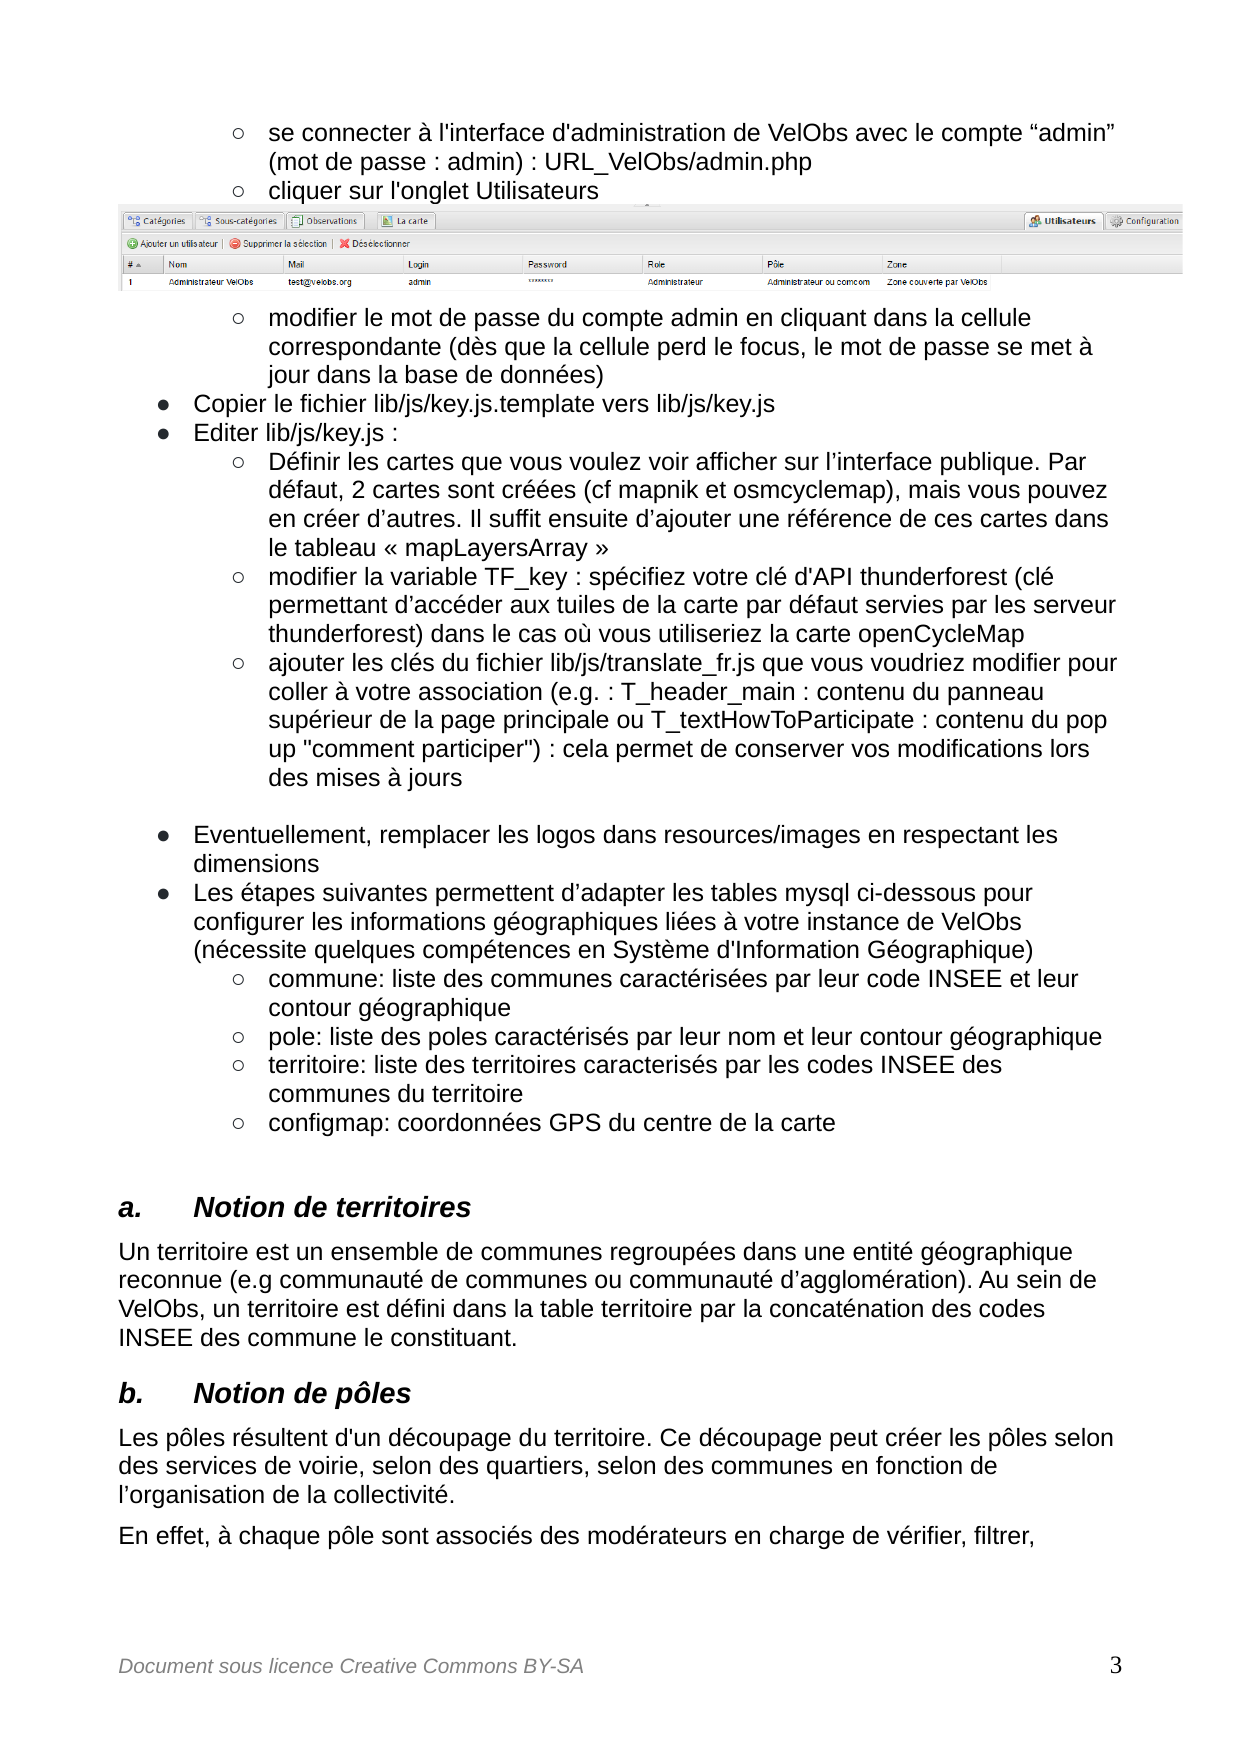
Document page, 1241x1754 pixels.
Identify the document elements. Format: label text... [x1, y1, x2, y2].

list Editer lib/js/key.js : [156, 418, 1122, 447]
subtitle Notion de pôles [118, 1377, 1122, 1410]
list configmap: coordonnées GPS du centre de la carte [231, 1108, 1122, 1137]
list cliquer sur l'onglet Utilisateurs [231, 176, 1122, 204]
list Eventuellement, remplacer les logos dans resources/images en respectant les dimensions [156, 821, 1122, 878]
list territoire: liste des territoires caracterisés par les codes INSEE des communes du territoire [231, 1051, 1122, 1108]
list ajouter les clés du fichier lib/js/translate_fr.js que vous voudriez modifier pour coller à votre association (e.g. : T_header_main : contenu du panneau supérieur de la page principale ou T_textHowToParticipate : contenu du pop up "comment participer") : cela permet de conserver vos modifications lors des mises à jours [231, 648, 1122, 792]
text Les pôles résultent d'un découpage du territoire. Ce découpage peut créer les pôles selon des services de voirie, selon des quartiers, selon des communes en fonction de l’organisation de la collectivité. [118, 1423, 1122, 1509]
list modifier la variable TF_key : spécifiez votre clé d'API thunderforest (clé permettant d’accéder aux tuiles de la carte par défaut servies par les serveur thunderforest) dans le cas où vous utiliseriez la carte openCycleMap [231, 562, 1122, 648]
list Les étapes suivantes permettent d’adapter les tables mysql ci-dessous pour configurer les informations géographiques liées à votre instance de VelObs (nécessite quelques compétences en Système d'Information Géographique) [156, 878, 1122, 964]
picture [118, 204, 1183, 291]
text En effet, à chaque pôle sont associés des modérateurs en charge de vérifier, filtrer, [118, 1521, 1122, 1550]
list commune: liste des communes caractérisées par leur code INSEE et leur contour géographique [231, 964, 1122, 1022]
subtitle Notion de territoires [118, 1191, 1122, 1224]
list se connecter à l'interface d'administration de VelObs avec le compte “admin” (mot de passe : admin) : URL_VelObs/admin.php [231, 118, 1122, 176]
list pole: liste des poles caractérisés par leur nom et leur contour géographique [231, 1022, 1122, 1051]
text Un territoire est un ensemble de communes regroupées dans une entité géographique reconnue (e.g communauté de communes ou communauté d’agglomération). Au sein de VelObs, un territoire est défini dans la table territoire par la concaténation des codes INSEE des commune le constituant. [118, 1237, 1122, 1352]
list modifier le mot de passe du compte admin en cliquant dans la cellule correspondante (dès que la cellule perd le focus, le mot de passe se met à jour dans la base de données) [231, 303, 1122, 389]
list Copier le fichier lib/js/key.js.template vers lib/js/key.js [156, 389, 1122, 418]
list Définir les cartes que vous voulez voir afficher sur l’interface publique. Par défaut, 2 cartes sont créées (cf mapnik et osmcyclemap), mais vous pouvez en créer d’autres. Il suffit ensuite d’ajouter une référence de ces cartes dans le tableau « mapLayersArray » [231, 447, 1122, 562]
